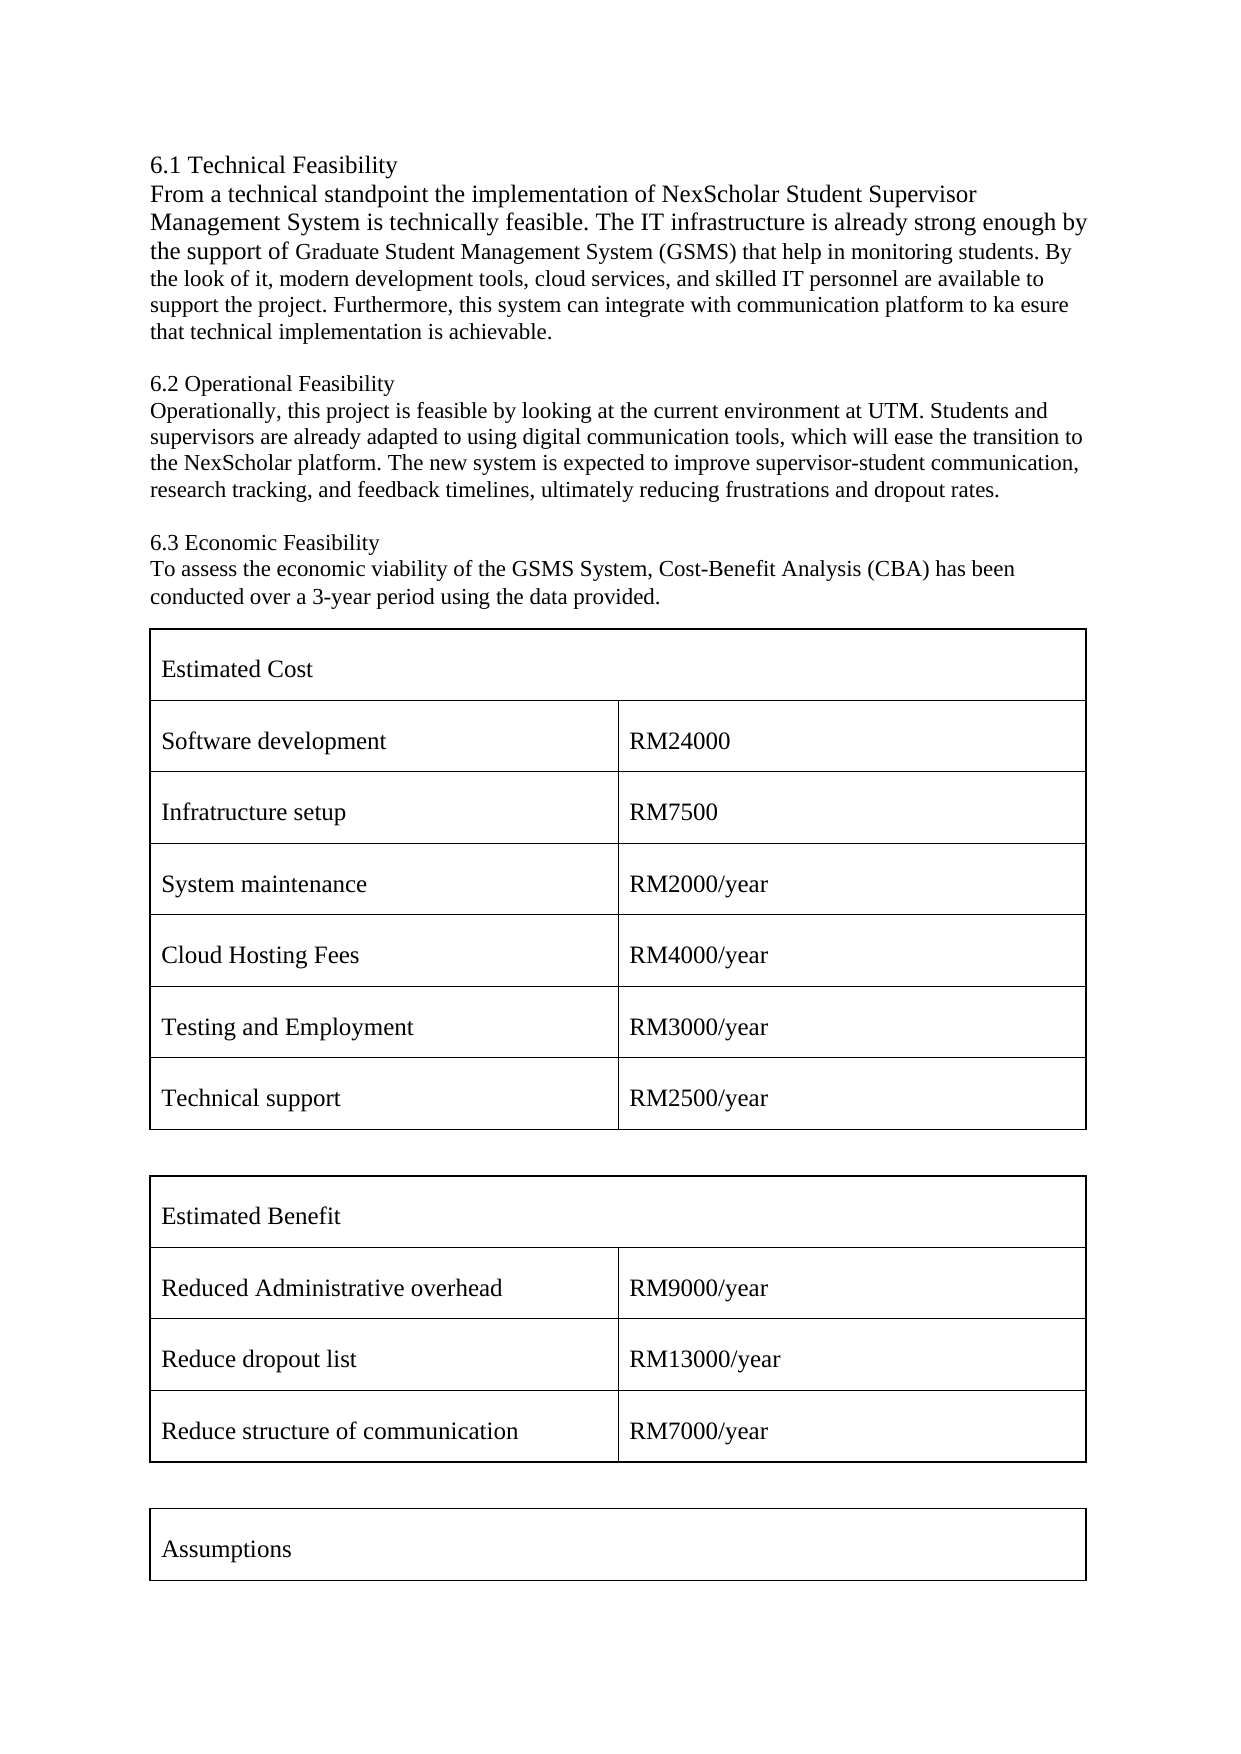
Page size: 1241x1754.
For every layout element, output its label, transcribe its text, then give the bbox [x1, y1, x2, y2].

table_header Estimated Benefit [151, 1177, 618, 1247]
text 6.3 Economic Feasibility [150, 528, 1090, 555]
table_cell Reduce dropout list [151, 1319, 618, 1390]
text From a technical standpoint the implementation of NexScholar Student Supervisor Management System is technically feasible. The IT infrastructure is already strong enough by the support of Graduate Student Management System (GSMS) that help in monitoring students. By the look of it, modern development tools, cloud services, and skilled IT personnel are available to support the project. Furthermore, this system can integrate with communication platform to ka esure that technical implementation is achievable. [150, 179, 1090, 344]
table_header [618, 1177, 1085, 1247]
table_cell Reduce structure of communication [151, 1391, 618, 1461]
table_header Estimated Cost [151, 630, 618, 700]
table_cell Cloud Hosting Fees [151, 915, 618, 986]
table_cell RM7000/year [619, 1391, 1085, 1461]
text 6.2 Operational Feasibility [150, 370, 1090, 397]
table_header [618, 1509, 1085, 1579]
table_header Assumptions [151, 1509, 618, 1579]
table_cell RM2500/year [619, 1058, 1085, 1128]
table_header [618, 630, 1085, 700]
table_cell RM7500 [619, 772, 1085, 843]
table_cell Infratructure setup [151, 772, 618, 843]
table_cell Reduced Administrative overhead [151, 1248, 618, 1318]
table_cell RM24000 [619, 701, 1085, 771]
text To assess the economic viability of the GSMS System, Cost-Benefit Analysis (CBA) has been conducted over a 3-year period using the data provided. [150, 555, 1090, 609]
table_cell RM9000/year [619, 1248, 1085, 1318]
table_cell RM3000/year [619, 987, 1085, 1057]
table_cell System maintenance [151, 844, 618, 914]
table_cell Software development [151, 701, 618, 771]
table_cell RM13000/year [619, 1319, 1085, 1390]
text 6.1 Technical Feasibility [150, 150, 1090, 179]
table_cell Technical support [151, 1058, 618, 1128]
table_cell Testing and Employment [151, 987, 618, 1057]
text Operationally, this project is feasible by looking at the current environment at UTM. Students and supervisors are already adapted to using digital communication tools, which will ease the transition to the NexScholar platform. The new system is expected to improve supervisor-student communication, research tracking, and feedback timelines, ultimately reducing frustrations and dropout rates. [150, 397, 1090, 502]
table_cell RM2000/year [619, 844, 1085, 914]
table_cell RM4000/year [619, 915, 1085, 986]
